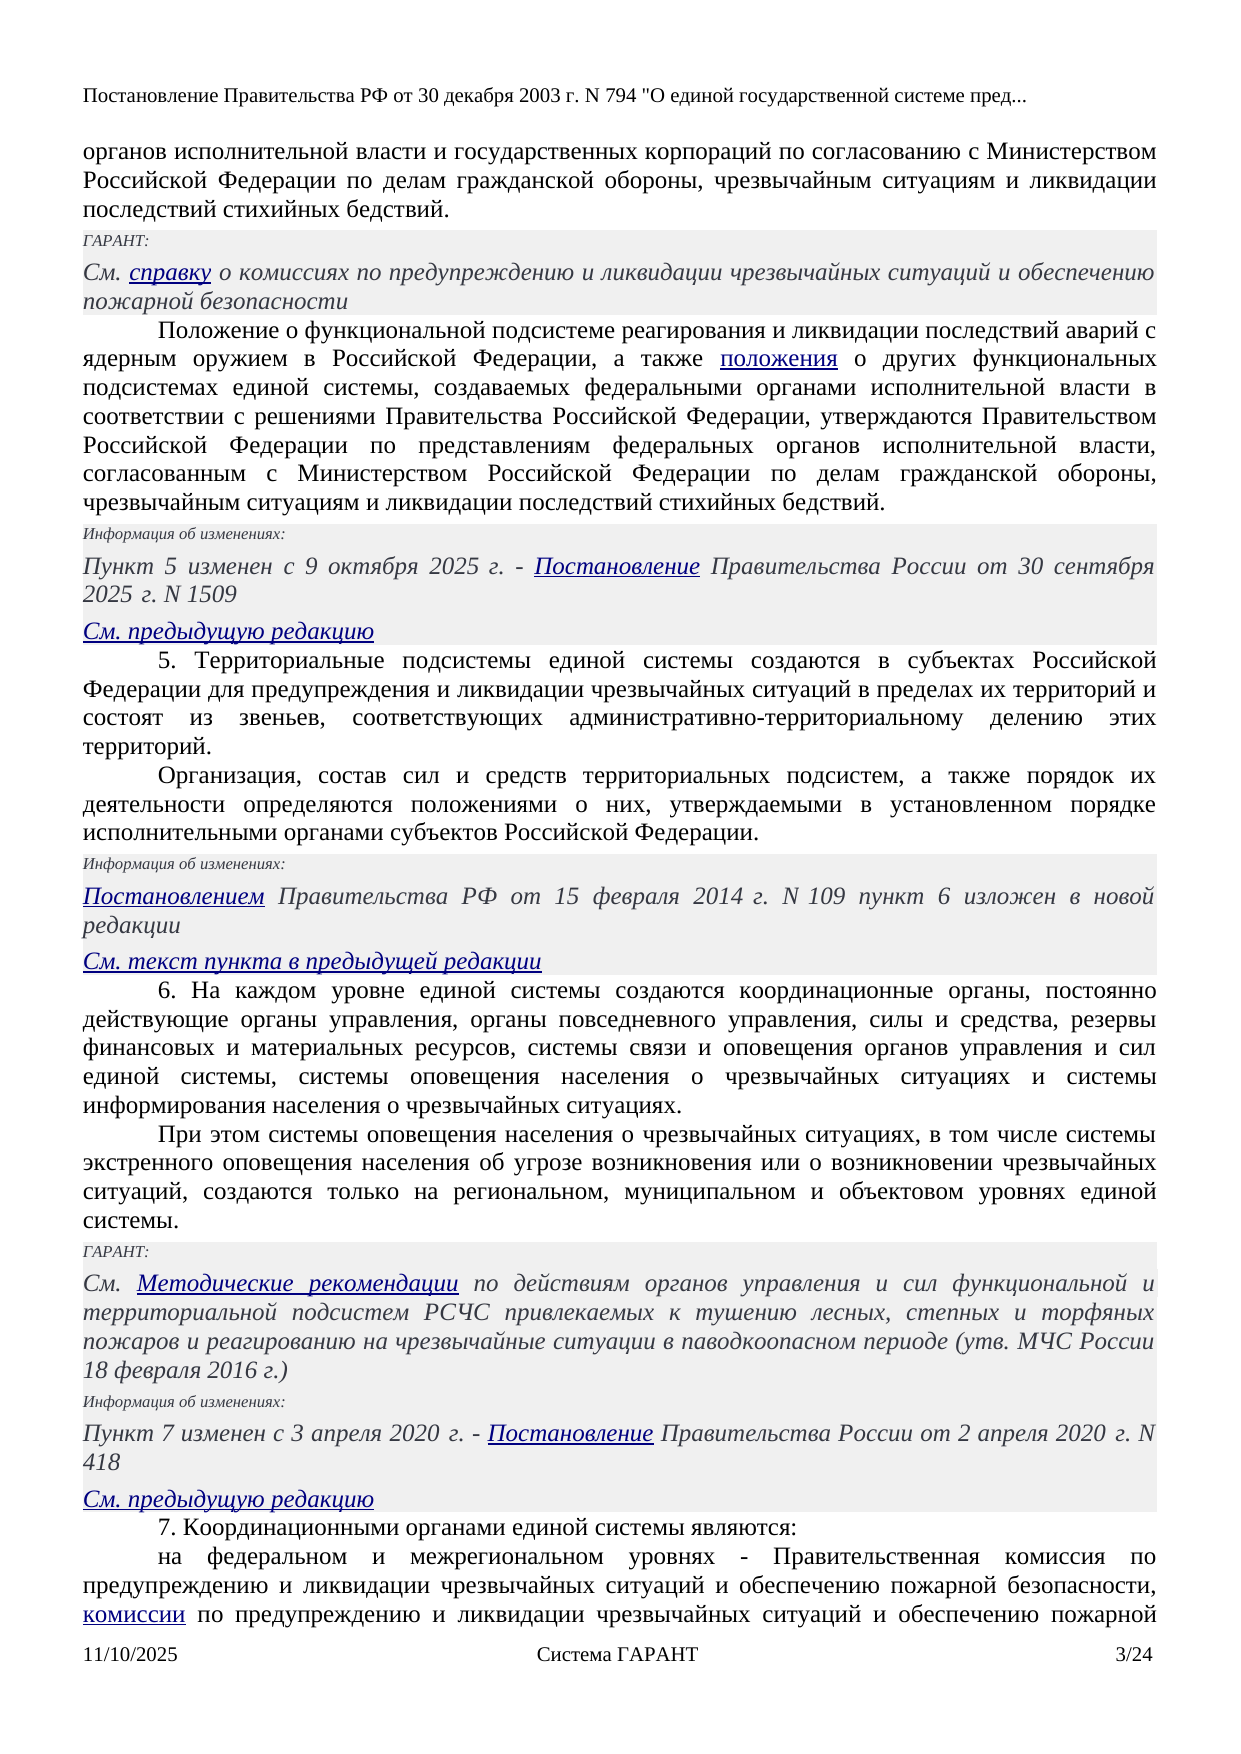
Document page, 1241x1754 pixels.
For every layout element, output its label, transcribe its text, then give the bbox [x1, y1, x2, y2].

text на федеральном и межрегиональном уровнях - Правительственная комиссия по предупреждению и ликвидации чрезвычайных ситуаций и обеспечению пожарной безопасности, комиссии по предупреждению и ликвидации чрезвычайных ситуаций и обеспечению пожарной [83, 1541, 1157, 1627]
text См. текст пункта в предыдущей редакции [544, 946, 1157, 975]
text 5. Территориальные подсистемы единой системы создаются в субъектах Российской Федерации для предупреждения и ликвидации чрезвычайных ситуаций в пределах их территорий и состоят из звеньев, соответствующих административно-территориальному делению этих территорий. [83, 645, 1157, 760]
text Положение о функциональной подсистеме реагирования и ликвидации последствий аварий с ядерным оружием в Российской Федерации, а также положения о других функциональных подсистемах единой системы, создаваемых федеральными органами исполнительной власти в соответствии с решениями Правительства Российской Федерации, утверждаются Правительством Российской Федерации по представлениям федеральных органов исполнительной власти, согласованным с Министерством Российской Федерации по делам гражданской обороны, чрезвычайным ситуациям и ликвидации последствий стихийных бедствий. [83, 315, 1157, 516]
text См. предыдущую редакцию [377, 616, 1157, 645]
text Постановлением Правительства РФ от 15 февраля 2014 г. N 109 пункт 6 изложен в новой редакции [183, 907, 1157, 938]
text См. Методические рекомендации по действиям органов управления и сил функциональной и территориальной подсистем РСЧС привлекаемых к тушению лесных, степных и торфяных пожаров и реагированию на чрезвычайные ситуации в паводкоопасном периоде (утв. МЧС России 18 февраля 2016 г.) [290, 1355, 1157, 1383]
text См. справку о комиссиях по предупреждению и ликвидации чрезвычайных ситуаций и обеспечению пожарной безопасности [351, 286, 1157, 315]
text См. предыдущую редакцию [377, 1484, 1157, 1512]
text Организация, состав сил и средств территориальных подсистем, а также порядок их деятельности определяются положениями о них, утверждаемыми в установленном порядке исполнительными органами субъектов Российской Федерации. [83, 760, 1157, 846]
text Информация об изменениях: [287, 524, 1157, 543]
text 7. Координационными органами единой системы являются: [83, 1512, 1157, 1541]
text Информация об изменениях: [287, 854, 1157, 873]
text Пункт 7 изменен с 3 апреля 2020 г. - Постановление Правительства России от 2 апреля 2020 г. N 418 [123, 1444, 1157, 1476]
text При этом системы оповещения населения о чрезвычайных ситуациях, в том числе системы экстренного оповещения населения об угрозе возникновения или о возникновении чрезвычайных ситуаций, создаются только на региональном, муниципальном и объектовом уровнях единой системы. [83, 1119, 1157, 1234]
text 6. На каждом уровне единой системы создаются координационные органы, постоянно действующие органы управления, органы повседневного управления, силы и средства, резервы финансовых и материальных ресурсов, системы связи и оповещения органов управления и сил единой системы, системы оповещения населения о чрезвычайных ситуациях и системы информирования населения о чрезвычайных ситуациях. [83, 975, 1157, 1119]
text ГАРАНТ: [151, 1242, 1157, 1261]
text Информация об изменениях: [287, 1391, 1157, 1411]
text органов исполнительной власти и государственных корпораций по согласованию с Министерством Российской Федерации по делам гражданской обороны, чрезвычайным ситуациям и ликвидации последствий стихийных бедствий. [83, 136, 1157, 222]
text ГАРАНТ: [151, 230, 1157, 249]
text Пункт 5 изменен с 9 октября 2025 г. - Постановление Правительства России от 30 сентября 2025 г. N 1509 [83, 572, 1157, 608]
